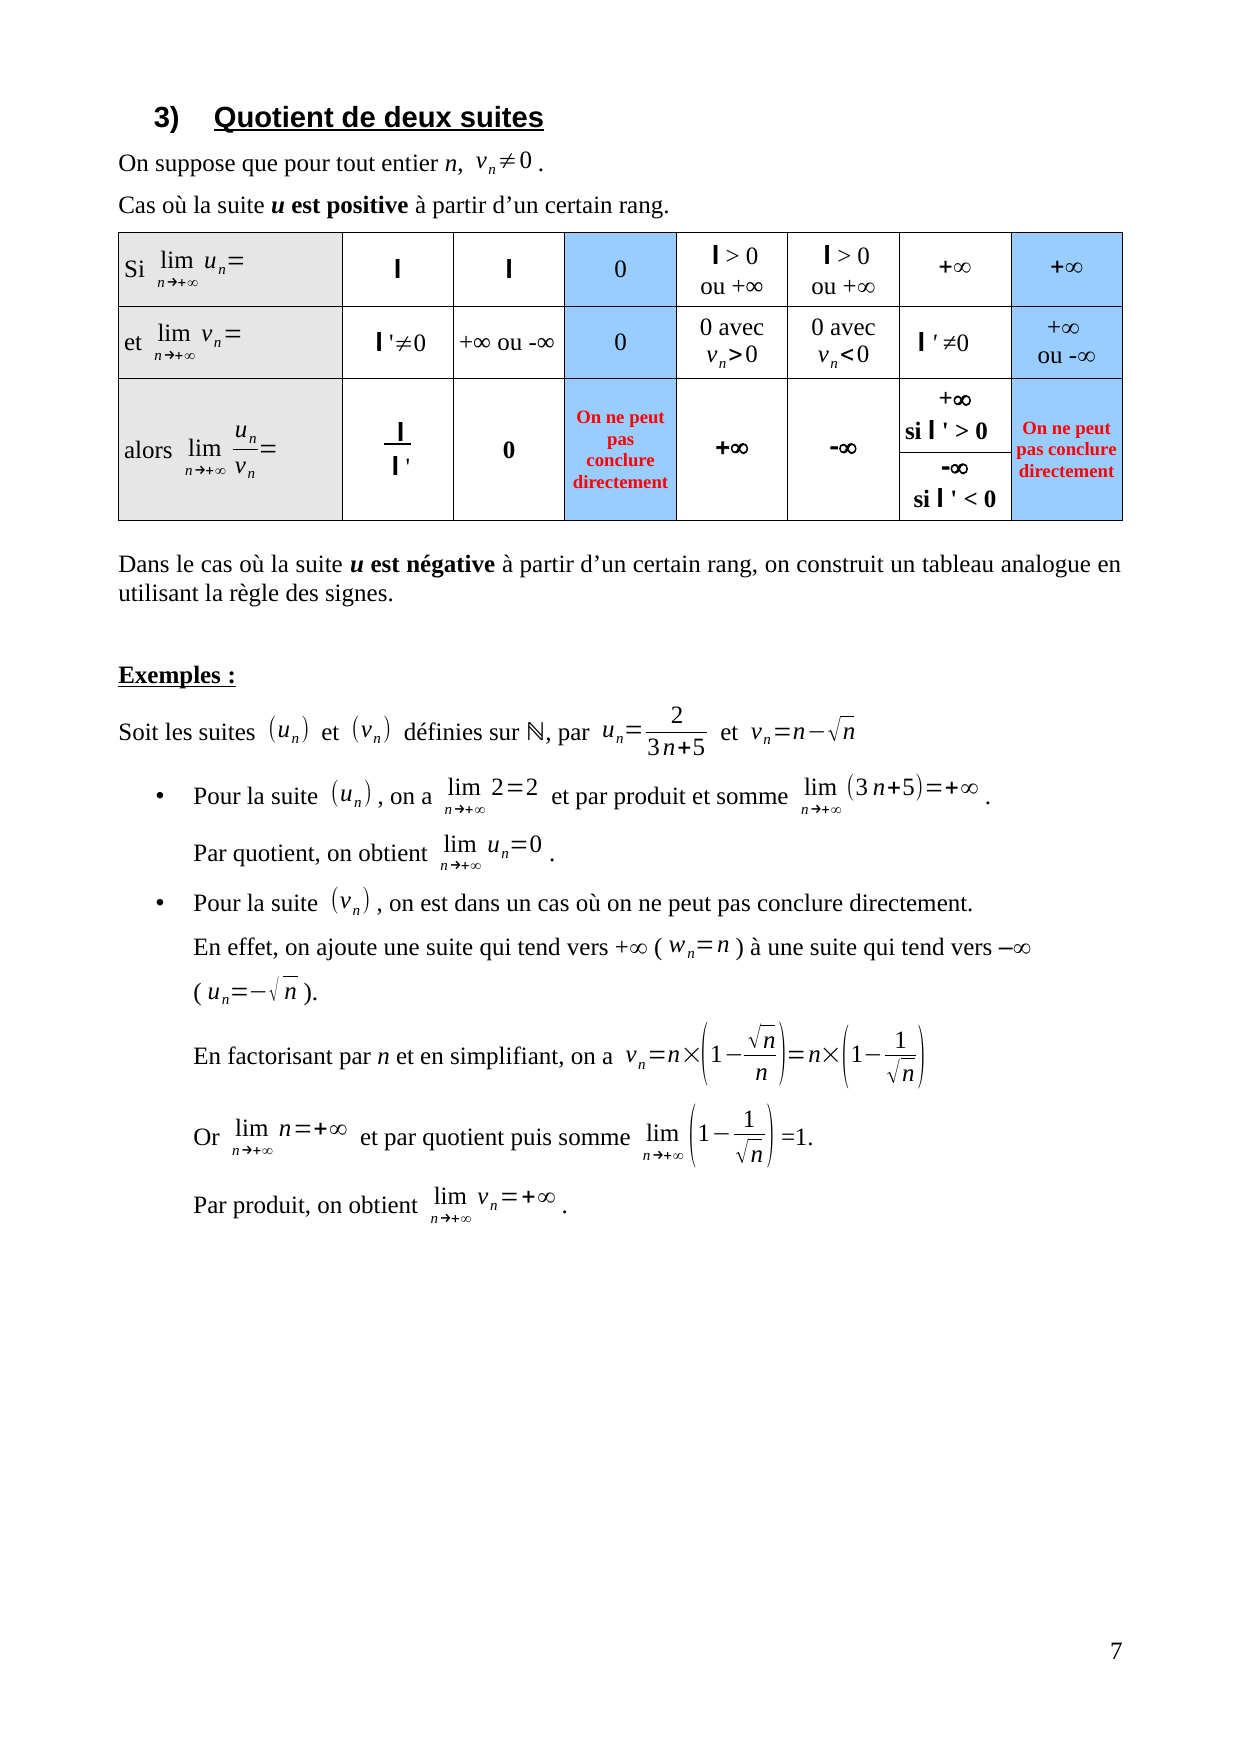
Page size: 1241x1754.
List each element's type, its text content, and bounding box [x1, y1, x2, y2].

text Cas où la suite u est positive à partir d’un certain rang. [118, 190, 1122, 219]
table_cell l '≠0 [343, 307, 453, 378]
list Par produit, on obtient . [156, 1182, 1122, 1227]
table_header Si [119, 233, 342, 306]
table_cell 0 avec [677, 307, 787, 378]
table_cell +∞ ou -∞ [1012, 307, 1122, 378]
table_cell On ne peut pas conclure directement [565, 379, 676, 520]
subtitle Quotient de deux suites [153, 100, 1122, 134]
table_cell -∞ si l ' < 0 [900, 453, 1011, 520]
list En effet, on ajoute une suite qui tend vers +∞ () à une suite qui tend vers –∞ [156, 931, 1122, 962]
table_cell l l ' [343, 379, 453, 520]
table_cell 0 avec [788, 307, 899, 378]
table_header l > 0 ou +∞ [788, 233, 899, 306]
table_header l [343, 233, 453, 306]
table_header +∞ [900, 233, 1011, 306]
text Exemples : [118, 661, 1122, 689]
table_cell l ' ≠0 [900, 307, 1011, 378]
list Or et par quotient puis somme =1. [156, 1103, 1122, 1170]
table_cell On ne peut pas conclure directement [1012, 379, 1122, 520]
table_cell +∞ [677, 379, 787, 520]
list (). [156, 975, 1122, 1008]
list En factorisant par n et en simplifiant, on a [156, 1021, 1122, 1090]
list Pour la suite , on a et par produit et somme . [156, 773, 1122, 818]
table_cell +∞ si l ' > 0 [900, 379, 1011, 452]
text On suppose que pour tout entier n, . [118, 146, 1122, 178]
table_cell alors [119, 379, 342, 520]
table_header +∞ [1012, 233, 1122, 306]
table_header l > 0 ou +∞ [677, 233, 787, 306]
text Soit les suites et définies sur ℕ, par et [118, 702, 1122, 761]
table_header l [454, 233, 564, 306]
table_cell 0 [454, 379, 564, 520]
table_cell +∞ ou -∞ [454, 307, 564, 378]
table_cell et [119, 307, 342, 378]
list Pour la suite , on est dans un cas où on ne peut pas conclure directement. [156, 887, 1122, 918]
list Par quotient, on obtient . [156, 830, 1122, 874]
table_header 0 [565, 233, 676, 306]
table_cell 0 [565, 307, 676, 378]
table_cell -∞ [788, 379, 899, 520]
text Dans le cas où la suite u est négative à partir d’un certain rang, on construit un tableau analogue en utilisant la règle des signes. [118, 549, 1122, 607]
